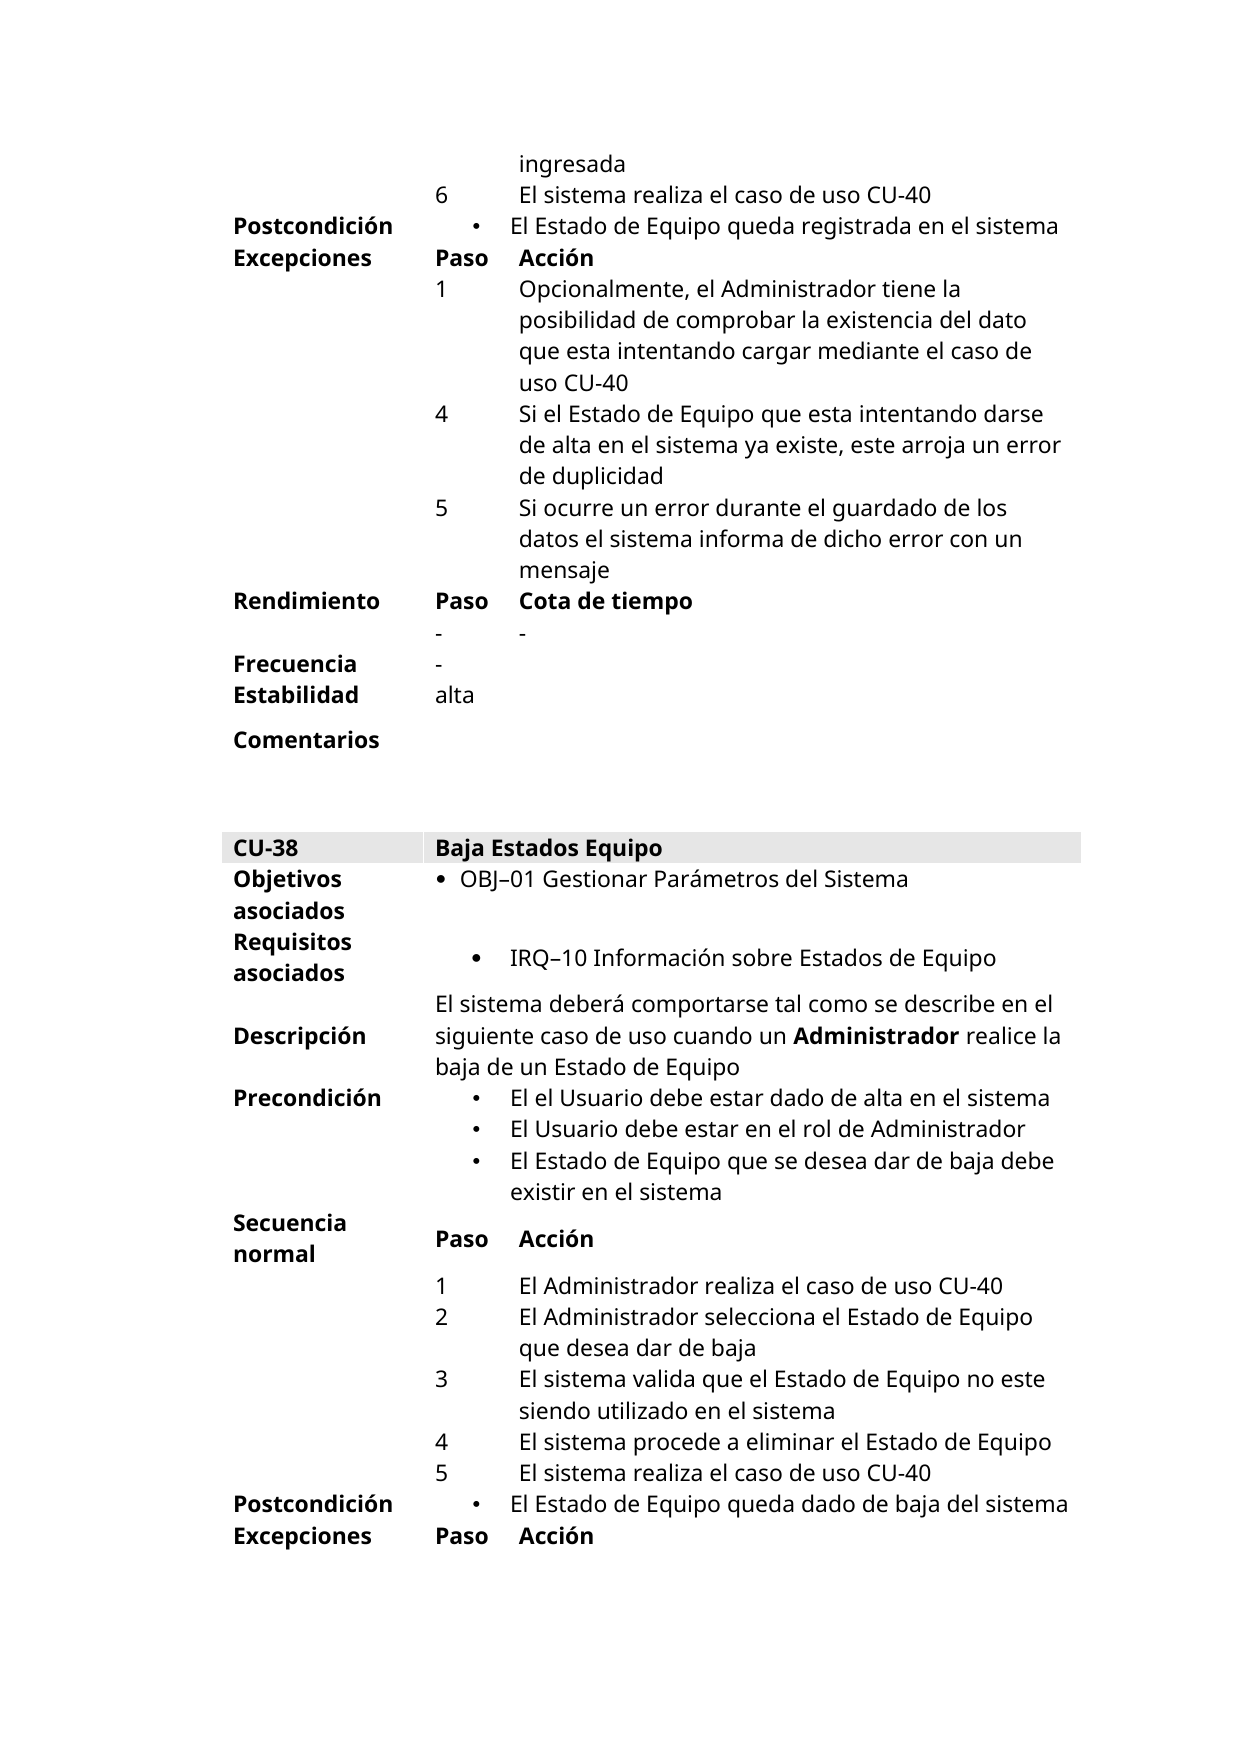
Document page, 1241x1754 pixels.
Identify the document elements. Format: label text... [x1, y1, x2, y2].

table_cell Opcionalmente, el Administrador tiene la posibilidad de comprobar la existencia del dato que esta intentando cargar mediante el caso de uso CU-40 [508, 273, 1081, 398]
table_cell El sistema deberá comportarse tal como se describe en el siguiente caso de uso cuando un Administrador realice la baja de un Estado de Equipo [424, 988, 1081, 1082]
table_cell Paso [424, 585, 507, 616]
table_cell 6 [424, 179, 507, 210]
table_cell Excepciones [222, 241, 423, 273]
table_cell [222, 148, 423, 210]
table_cell Comentarios [222, 710, 423, 769]
table_cell El Administrador realiza el caso de uso CU-40 [508, 1270, 1081, 1301]
table_cell [222, 273, 423, 585]
table_cell 5 [424, 491, 507, 585]
table_cell El sistema realiza el caso de uso CU-40 [508, 179, 1081, 210]
table_cell OBJ–01 Gestionar Parámetros del Sistema [424, 863, 1081, 926]
table_cell 1 [424, 273, 507, 398]
table_cell Secuencia normal [222, 1207, 423, 1269]
table_cell [222, 1270, 423, 1488]
table_cell - [424, 648, 1081, 679]
table_cell Descripción [222, 988, 423, 1082]
table_cell 4 [424, 1426, 507, 1457]
table_cell Cota de tiempo [508, 585, 1081, 616]
table_cell El sistema procede a eliminar el Estado de Equipo [508, 1426, 1081, 1457]
table_cell El el Usuario debe estar dado de alta en el sistema El Usuario debe estar en el rol de Administrador El Estado de Equipo que se desea dar de baja debe existir en el sistema [424, 1082, 1081, 1207]
table_cell Postcondición [222, 210, 423, 241]
table_cell ingresada [508, 148, 1081, 179]
table_cell 5 [424, 1457, 507, 1488]
table_cell Acción [508, 1207, 1081, 1269]
table_cell Frecuencia [222, 648, 423, 679]
table_cell IRQ–10 Información sobre Estados de Equipo [424, 926, 1081, 988]
table_cell Paso [424, 1520, 507, 1551]
table_cell Estabilidad [222, 679, 423, 710]
table_cell Si ocurre un error durante el guardado de los datos el sistema informa de dicho error con un mensaje [508, 491, 1081, 585]
table_cell El sistema realiza el caso de uso CU-40 [508, 1457, 1081, 1488]
table_cell - [424, 616, 507, 648]
table_cell [424, 710, 1081, 769]
table_cell 2 [424, 1301, 507, 1363]
table_cell Postcondición [222, 1488, 423, 1519]
table_cell [222, 616, 423, 648]
table_cell El Estado de Equipo queda dado de baja del sistema [424, 1488, 1081, 1519]
table_cell Acción [508, 1520, 1081, 1551]
table_header CU-38 [222, 832, 423, 863]
table_cell Paso [424, 1207, 507, 1269]
table_cell El Estado de Equipo queda registrada en el sistema [424, 210, 1081, 241]
table_cell 3 [424, 1363, 507, 1426]
table_cell Excepciones [222, 1520, 423, 1551]
table_cell Requisitos asociados [222, 926, 423, 988]
table_cell Objetivos asociados [222, 863, 423, 926]
table_cell [424, 148, 507, 179]
table_cell Paso [424, 241, 507, 273]
table_cell 1 [424, 1270, 507, 1301]
table_cell Precondición [222, 1082, 423, 1207]
table_header Baja Estados Equipo [424, 832, 1081, 863]
table_cell alta [424, 679, 1081, 710]
table_cell El Administrador selecciona el Estado de Equipo que desea dar de baja [508, 1301, 1081, 1363]
table_cell Rendimiento [222, 585, 423, 616]
table_cell 4 [424, 398, 507, 491]
table_cell - [508, 616, 1081, 648]
table_cell Acción [508, 241, 1081, 273]
table_cell El sistema valida que el Estado de Equipo no este siendo utilizado en el sistema [508, 1363, 1081, 1426]
table_cell Si el Estado de Equipo que esta intentando darse de alta en el sistema ya existe, este arroja un error de duplicidad [508, 398, 1081, 491]
